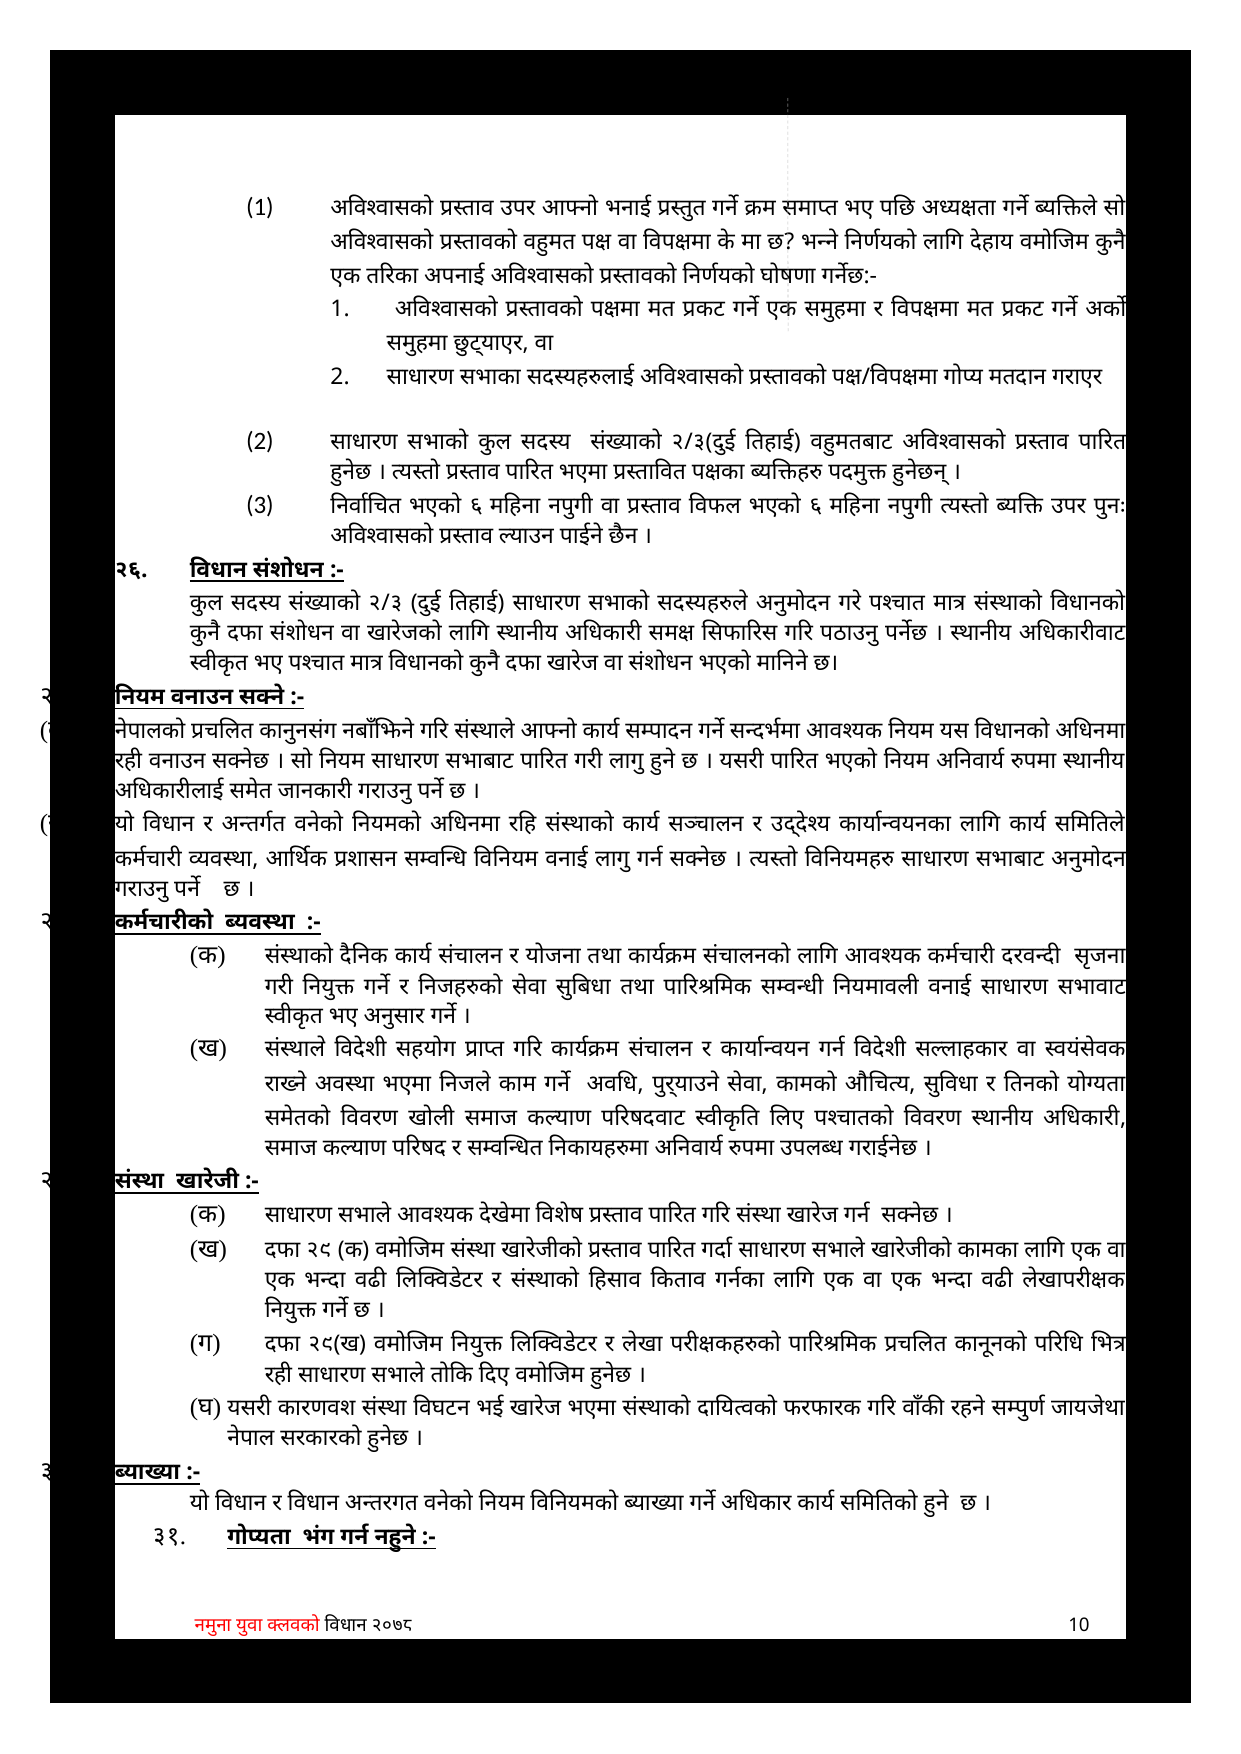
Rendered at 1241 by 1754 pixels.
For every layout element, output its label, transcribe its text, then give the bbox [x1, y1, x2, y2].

list साधारण सभाको कुल सदस्य संख्याको २/३(दुई तिहाई) वहुमतबाट अविश्वासको प्रस्ताव पारित हुनेछ । त्यस्तो प्रस्ताव पारित भएमा प्रस्तावित पक्षका ब्यक्तिहरु पदमुक्त हुनेछन् । [246, 425, 1126, 489]
list ब्याख्या :- [115, 1455, 1126, 1490]
list अविश्वासको प्रस्तावको पक्षमा मत प्रकट गर्ने एक समुहमा र विपक्षमा मत प्रकट गर्ने अर्को समुहमा छुट्याएर, वा [330, 292, 1126, 360]
list गोप्यता भंग गर्न नहुने :- [152, 1520, 1126, 1554]
list दफा २९ (क) वमोजिम संस्था खारेजीको प्रस्ताव पारित गर्दा साधारण सभाले खारेजीको कामका लागि एक वा एक भन्दा वढी लिक्विडेटर र संस्थाको हिसाव किताव गर्नका लागि एक वा एक भन्दा वढी लेखापरीक्षक नियुक्त गर्ने छ । [189, 1233, 1126, 1327]
list यसरी कारणवश संस्था विघटन भई खारेज भएमा संस्थाको दायित्वको फरफारक गरि वाँकी रहने सम्पुर्ण जायजेथा नेपाल सरकारको हुनेछ । [189, 1392, 1126, 1455]
list दफा २९(ख) वमोजिम नियुक्त लिक्विडेटर र लेखा परीक्षकहरुको पारिश्रमिक प्रचलित कानूनको परिधि भित्र रही साधारण सभाले तोकि दिए वमोजिम हुनेछ । [189, 1327, 1126, 1392]
list नेपालको प्रचलित कानुनसंग नबाँझिने गरि संस्थाले आफ्नो कार्य सम्पादन गर्ने सन्दर्भमा आवश्यक नियम यस विधानको अधिनमा रही वनाउन सक्नेछ । सो नियम साधारण सभाबाट पारित गरी लागु हुने छ । यसरी पारित भएको नियम अनिवार्य रुपमा स्थानीय अधिकारीलाई समेत जानकारी गराउनु पर्ने छ । [115, 715, 1126, 808]
list कर्मचारीको ब्यवस्था :- [115, 905, 1126, 940]
text कुल सदस्य संख्याको २/३ (दुई तिहाई) साधारण सभाको सदस्यहरुले अनुमोदन गरे पश्चात मात्र संस्थाको विधानको कुनै दफा संशोधन वा खारेजको लागि स्थानीय अधिकारी समक्ष सिफारिस गरि पठाउनु पर्नेछ । स्थानीय अधिकारीवाट स्वीकृत भए पश्चात मात्र विधानको कुनै दफा खारेज वा संशोधन भएको मानिने छ। [189, 586, 1126, 680]
list साधारण सभाले आवश्यक देखेमा विशेष प्रस्ताव पारित गरि संस्था खारेज गर्न सक्नेछ । [189, 1199, 1126, 1233]
list संस्थाले विदेशी सहयोग प्राप्त गरि कार्यक्रम संचालन र कार्यान्वयन गर्न विदेशी सल्लाहकार वा स्वयंसेवक राख्ने अवस्था भएमा निजले काम गर्ने अवधि, पुर्‌याउने सेवा, कामको औचित्य, सुविधा र तिनको योग्यता समेतको विवरण खोली समाज कल्याण परिषदवाट स्वीकृति लिए पश्चातको विवरण स्थानीय अधिकारी, समाज कल्याण परिषद र सम्वन्धित निकायहरुमा अनिवार्य रुपमा उपलब्ध गराईनेछ । [189, 1033, 1126, 1164]
list संस्था खारेजी :- [115, 1164, 1126, 1199]
list ब्याख्या :- [39, 1455, 50, 1490]
list साधारण सभाका सदस्यहरुलाई अविश्वासको प्रस्तावको पक्ष/विपक्षमा गोप्य मतदान गराएर [330, 360, 1126, 394]
list नियम वनाउन सक्ने :- [39, 680, 50, 715]
list संस्था खारेजी :- [39, 1164, 50, 1199]
list निर्वाचित भएको ६ महिना नपुगी वा प्रस्ताव विफल भएको ६ महिना नपुगी त्यस्तो ब्यक्ति उपर पुनः अविश्वासको प्रस्ताव ल्याउन पाईने छैन । [246, 489, 1126, 552]
list संस्थाको दैनिक कार्य संचालन र योजना तथा कार्यक्रम संचालनको लागि आवश्यक कर्मचारी दरवन्दी सृजना गरी नियुक्त गर्ने र निजहरुको सेवा सुबिधा तथा पारिश्रमिक सम्वन्धी नियमावली वनाई साधारण सभावाट स्वीकृत भए अनुसार गर्ने । [189, 940, 1126, 1033]
list यो विधान र अन्तर्गत वनेको नियमको अधिनमा रहि संस्थाको कार्य सञ्चालन र उद्देश्य कार्यान्वयनका लागि कार्य समितिले कर्मचारी व्यवस्था, आर्थिक प्रशासन सम्वन्धि विनियम वनाई लागु गर्न सक्नेछ । त्यस्तो विनियमहरु साधारण सभाबाट अनुमोदन गराउनु पर्ने छ । [115, 808, 1126, 905]
list अविश्वासको प्रस्ताव उपर आफ्नो भनाई प्रस्तुत गर्ने क्रम समाप्त भए पछि अध्यक्षता गर्ने ब्यक्तिले सो अविश्वासको प्रस्तावको वहुमत पक्ष वा विपक्षमा के मा छ? भन्ने निर्णयको लागि देहाय वमोजिम कुनै एक तरिका अपनाई अविश्वासको प्रस्तावको निर्णयको घोषणा गर्नेछ:- [246, 191, 1126, 292]
list नियम वनाउन सक्ने :- [115, 680, 1126, 715]
text यो विधान र विधान अन्तरगत वनेको नियम विनियमको ब्याख्या गर्ने अधिकार कार्य समितिको हुने छ । [189, 1490, 1126, 1520]
text २६. विधान संशोधन :- [115, 552, 1126, 586]
